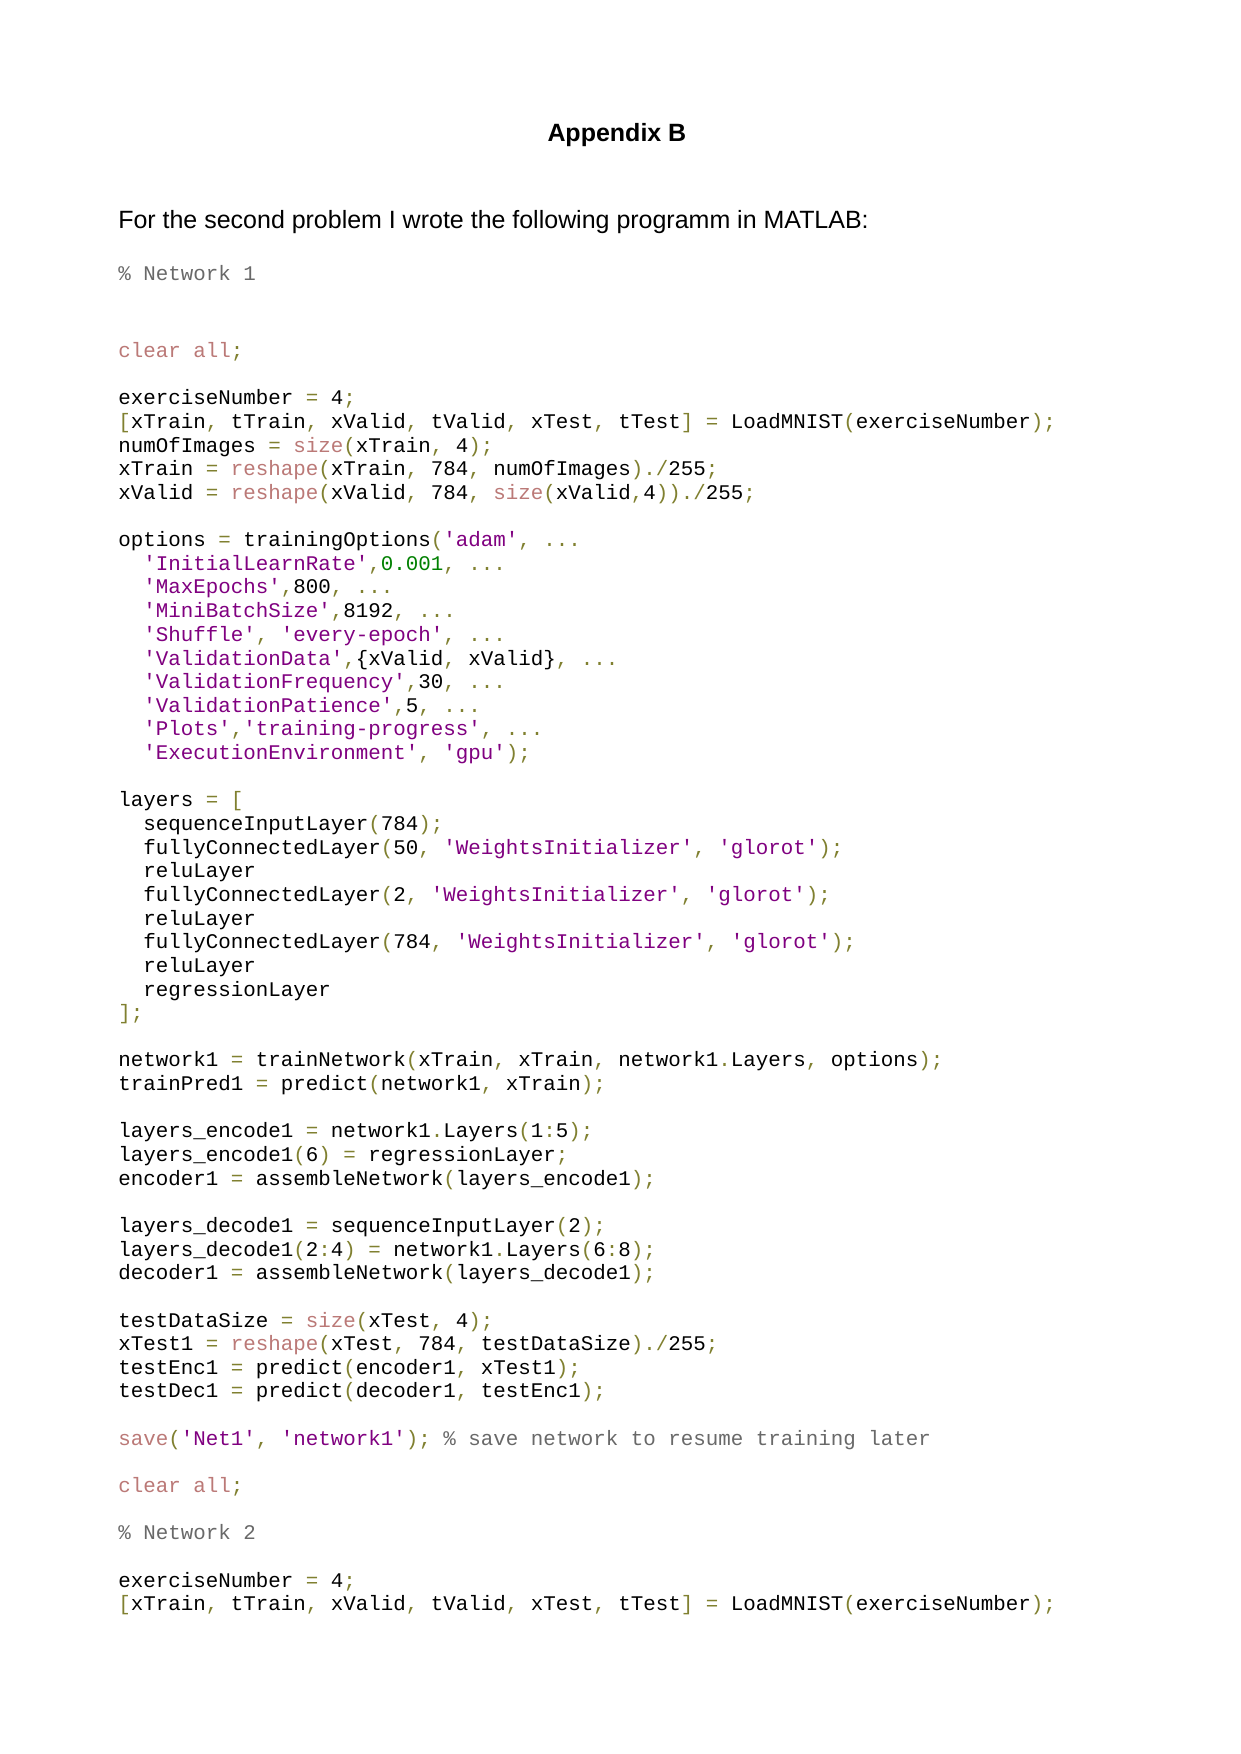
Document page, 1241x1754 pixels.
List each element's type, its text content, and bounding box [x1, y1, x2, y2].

text fullyConnectedLayer(50, 'WeightsInitializer', 'glorot'); [118, 837, 1122, 860]
text decoder1 = assembleNetwork(layers_decode1); [118, 1262, 1122, 1286]
text reluLayer [118, 908, 1122, 931]
text layers = [ [118, 789, 1122, 813]
text 'ExecutionEnvironment', 'gpu'); [118, 742, 1122, 766]
text regressionLayer [118, 978, 1122, 1002]
text layers_encode1(6) = regressionLayer; [118, 1144, 1122, 1168]
text encoder1 = assembleNetwork(layers_encode1); [118, 1168, 1122, 1191]
text options = trainingOptions('adam', ... [118, 529, 1122, 553]
text 'ValidationFrequency',30, ... [118, 671, 1122, 695]
text layers_decode1 = sequenceInputLayer(2); [118, 1215, 1122, 1239]
text % Network 1 [118, 263, 1122, 287]
text clear all; [118, 1475, 1122, 1499]
text 'Plots','training-progress', ... [118, 718, 1122, 742]
text fullyConnectedLayer(2, 'WeightsInitializer', 'glorot'); [118, 884, 1122, 908]
text % Network 2 [118, 1522, 1122, 1546]
text 'ValidationPatience',5, ... [118, 695, 1122, 718]
text xValid = reshape(xValid, 784, size(xValid,4))./255; [118, 482, 1122, 506]
text testEnc1 = predict(encoder1, xTest1); [118, 1357, 1122, 1381]
text 'MaxEpochs',800, ... [118, 577, 1122, 600]
text numOfImages = size(xTrain, 4); [118, 435, 1122, 458]
text [xTrain, tTrain, xValid, tValid, xTest, tTest] = LoadMNIST(exerciseNumber); [118, 411, 1122, 435]
text fullyConnectedLayer(784, 'WeightsInitializer', 'glorot'); [118, 931, 1122, 955]
text testDataSize = size(xTest, 4); [118, 1309, 1122, 1333]
text testDec1 = predict(decoder1, testEnc1); [118, 1381, 1122, 1404]
text sequenceInputLayer(784); [118, 813, 1122, 837]
text For the second problem I wrote the following programm in MATLAB: [118, 205, 1122, 234]
text layers_decode1(2:4) = network1.Layers(6:8); [118, 1239, 1122, 1262]
text xTrain = reshape(xTrain, 784, numOfImages)./255; [118, 458, 1122, 482]
text exerciseNumber = 4; [118, 1570, 1122, 1593]
text [xTrain, tTrain, xValid, tValid, xTest, tTest] = LoadMNIST(exerciseNumber); [118, 1593, 1122, 1617]
text reluLayer [118, 860, 1122, 884]
text network1 = trainNetwork(xTrain, xTrain, network1.Layers, options); [118, 1049, 1122, 1073]
text layers_encode1 = network1.Layers(1:5); [118, 1120, 1122, 1144]
text 'ValidationData',{xValid, xValid}, ... [118, 647, 1122, 671]
text save('Net1', 'network1'); % save network to resume training later [118, 1428, 1122, 1451]
text 'MiniBatchSize',8192, ... [118, 600, 1122, 624]
text ]; [118, 1002, 1122, 1026]
text Appendix B [118, 118, 1122, 176]
text trainPred1 = predict(network1, xTrain); [118, 1073, 1122, 1097]
text 'Shuffle', 'every-epoch', ... [118, 624, 1122, 647]
text reluLayer [118, 955, 1122, 978]
text clear all; [118, 340, 1122, 364]
text 'InitialLearnRate',0.001, ... [118, 553, 1122, 577]
text xTest1 = reshape(xTest, 784, testDataSize)./255; [118, 1333, 1122, 1357]
text exerciseNumber = 4; [118, 387, 1122, 411]
